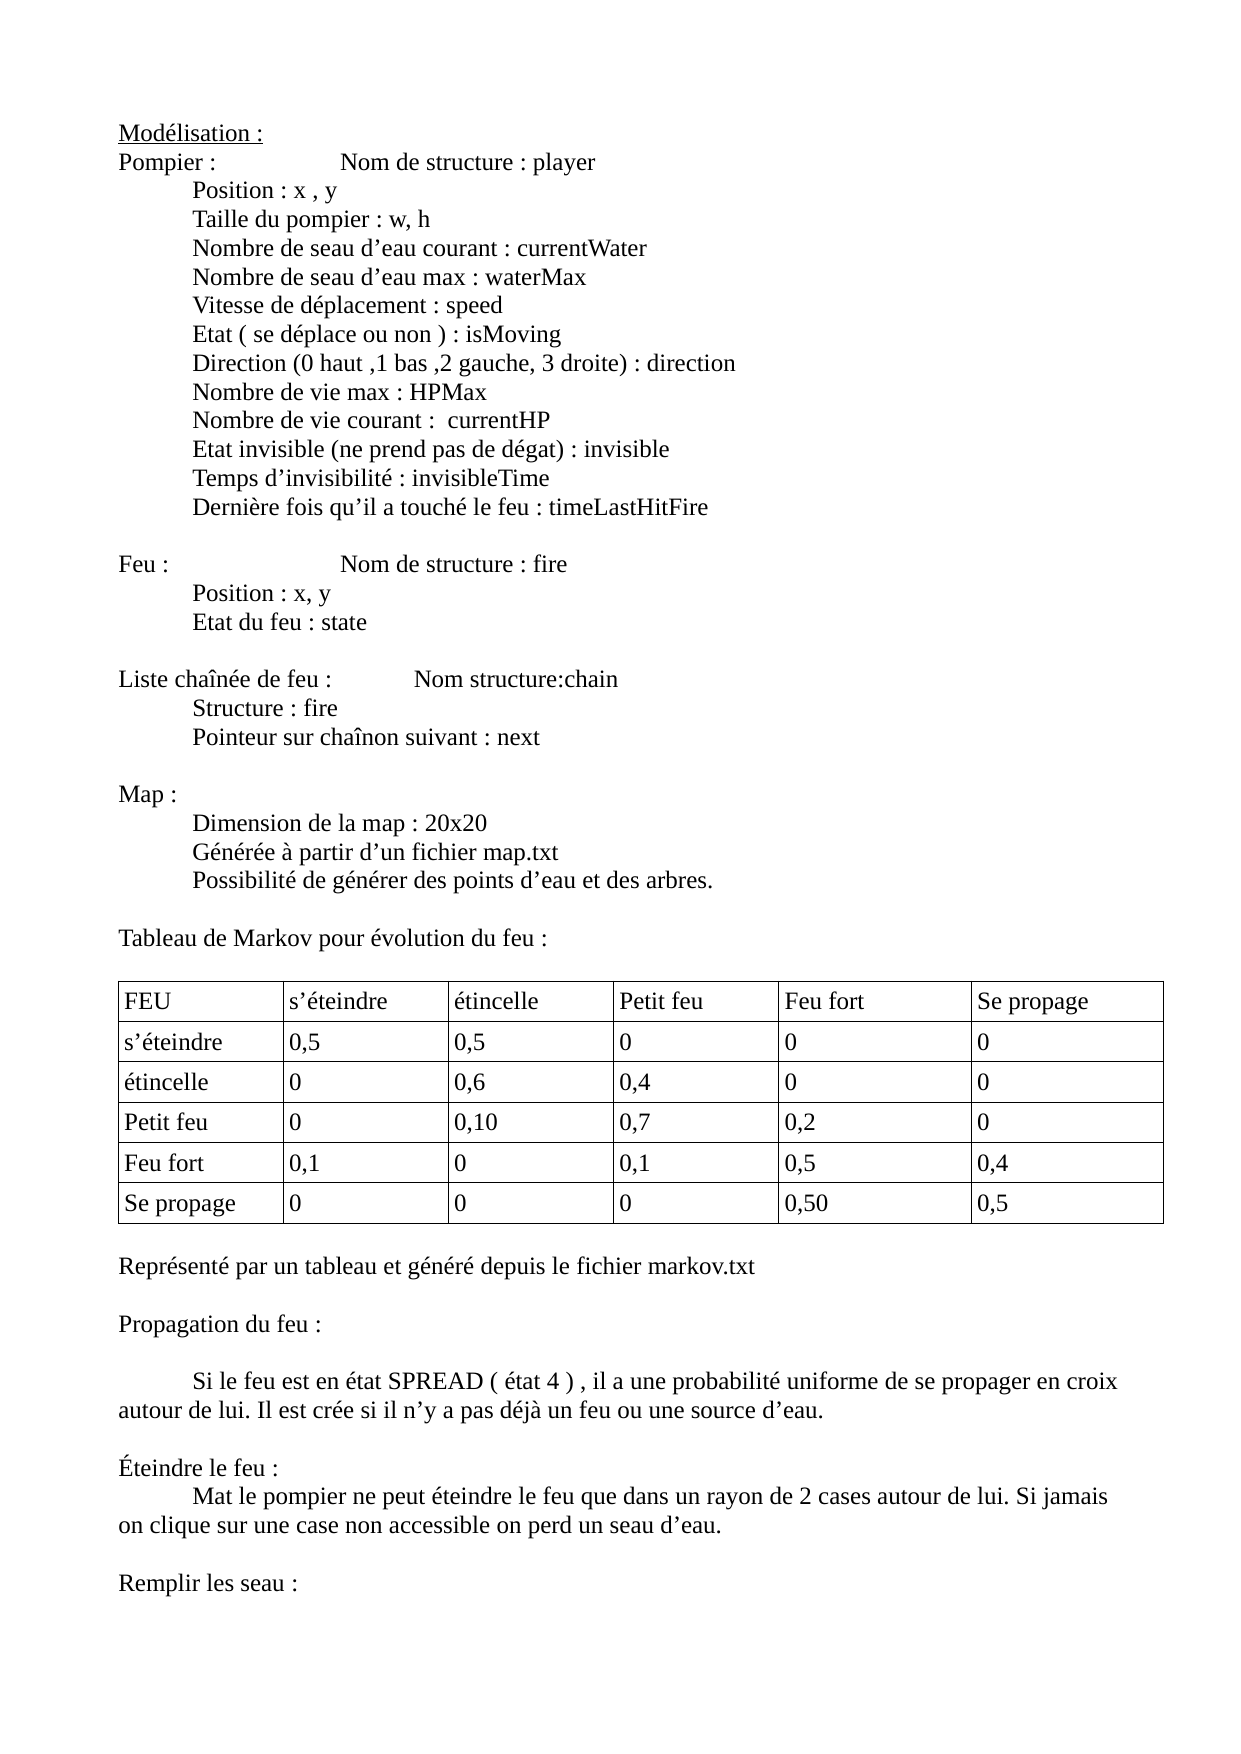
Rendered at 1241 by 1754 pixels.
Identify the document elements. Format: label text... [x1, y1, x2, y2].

table_header FEU [119, 982, 283, 1021]
table_cell 0 [449, 1183, 613, 1222]
text Remplir les seau : [118, 1568, 1122, 1596]
table_cell 0,1 [614, 1143, 778, 1182]
text Etat invisible (ne prend pas de dégat) : invisible [118, 434, 1122, 463]
table_cell 0 [972, 1022, 1163, 1061]
text Pointeur sur chaînon suivant : next [118, 722, 1122, 751]
text Éteindre le feu : [118, 1453, 1122, 1481]
text Nombre de seau d’eau courant : currentWater [118, 233, 1122, 262]
text Map : [118, 779, 1122, 808]
text Nombre de vie courant : currentHP [118, 406, 1122, 434]
text Nombre de vie max : HPMax [118, 377, 1122, 406]
table_header étincelle [449, 982, 613, 1021]
table_cell 0 [614, 1183, 778, 1222]
table_cell 0 [284, 1103, 448, 1142]
table_cell 0 [614, 1022, 778, 1061]
text Temps d’invisibilité : invisibleTime [118, 463, 1122, 492]
text Position : x , y [118, 176, 1122, 204]
table_cell étincelle [119, 1062, 283, 1102]
table_cell 0,6 [449, 1062, 613, 1102]
table_header s’éteindre [284, 982, 448, 1021]
text Liste chaînée de feu : Nom structure:chain [118, 664, 1122, 693]
table_cell 0 [779, 1062, 971, 1102]
table_cell 0,5 [972, 1183, 1163, 1222]
table_cell 0,2 [779, 1103, 971, 1142]
text Etat du feu : state [118, 607, 1122, 636]
text Modélisation : [118, 118, 1122, 147]
text Nombre de seau d’eau max : waterMax [118, 262, 1122, 291]
text Générée à partir d’un fichier map.txt [118, 837, 1122, 866]
table_cell 0,5 [284, 1022, 448, 1061]
table_cell 0,1 [284, 1143, 448, 1182]
table_cell 0 [284, 1183, 448, 1222]
text Dernière fois qu’il a touché le feu : timeLastHitFire [118, 492, 1122, 521]
text Etat ( se déplace ou non ) : isMoving [118, 319, 1122, 348]
text Mat le pompier ne peut éteindre le feu que dans un rayon de 2 cases autour de lui. Si jamais on clique sur une case non accessible on perd un seau d’eau. [118, 1481, 1122, 1539]
text Direction (0 haut ,1 bas ,2 gauche, 3 droite) : direction [118, 348, 1122, 377]
table_cell 0,50 [779, 1183, 971, 1222]
table_cell 0,5 [449, 1022, 613, 1061]
table_cell Feu fort [119, 1143, 283, 1182]
text Représenté par un tableau et généré depuis le fichier markov.txt [118, 1251, 1122, 1280]
table_cell 0,4 [972, 1143, 1163, 1182]
table_cell 0,7 [614, 1103, 778, 1142]
table_cell 0,10 [449, 1103, 613, 1142]
text Position : x, y [118, 578, 1122, 607]
table_cell 0,4 [614, 1062, 778, 1102]
table_cell 0 [972, 1062, 1163, 1102]
text Propagation du feu : [118, 1309, 1122, 1338]
table_cell 0 [284, 1062, 448, 1102]
table_header Petit feu [614, 982, 778, 1021]
text Taille du pompier : w, h [118, 204, 1122, 233]
text Dimension de la map : 20x20 [118, 808, 1122, 837]
text Feu : Nom de structure : fire [118, 549, 1122, 578]
table_cell 0 [779, 1022, 971, 1061]
table_cell 0 [449, 1143, 613, 1182]
text Possibilité de générer des points d’eau et des arbres. [118, 866, 1122, 894]
text Tableau de Markov pour évolution du feu : [118, 923, 1122, 952]
text Vitesse de déplacement : speed [118, 291, 1122, 319]
table_header Se propage [972, 982, 1163, 1021]
table_cell Petit feu [119, 1103, 283, 1142]
text Structure : fire [118, 693, 1122, 722]
table_cell 0 [972, 1103, 1163, 1142]
table_cell s’éteindre [119, 1022, 283, 1061]
text Si le feu est en état SPREAD ( état 4 ) , il a une probabilité uniforme de se propager en croix autour de lui. Il est crée si il n’y a pas déjà un feu ou une source d’eau. [118, 1366, 1122, 1424]
table_cell 0,5 [779, 1143, 971, 1182]
text Pompier : Nom de structure : player [118, 147, 1122, 176]
table_cell Se propage [119, 1183, 283, 1222]
table_header Feu fort [779, 982, 971, 1021]
